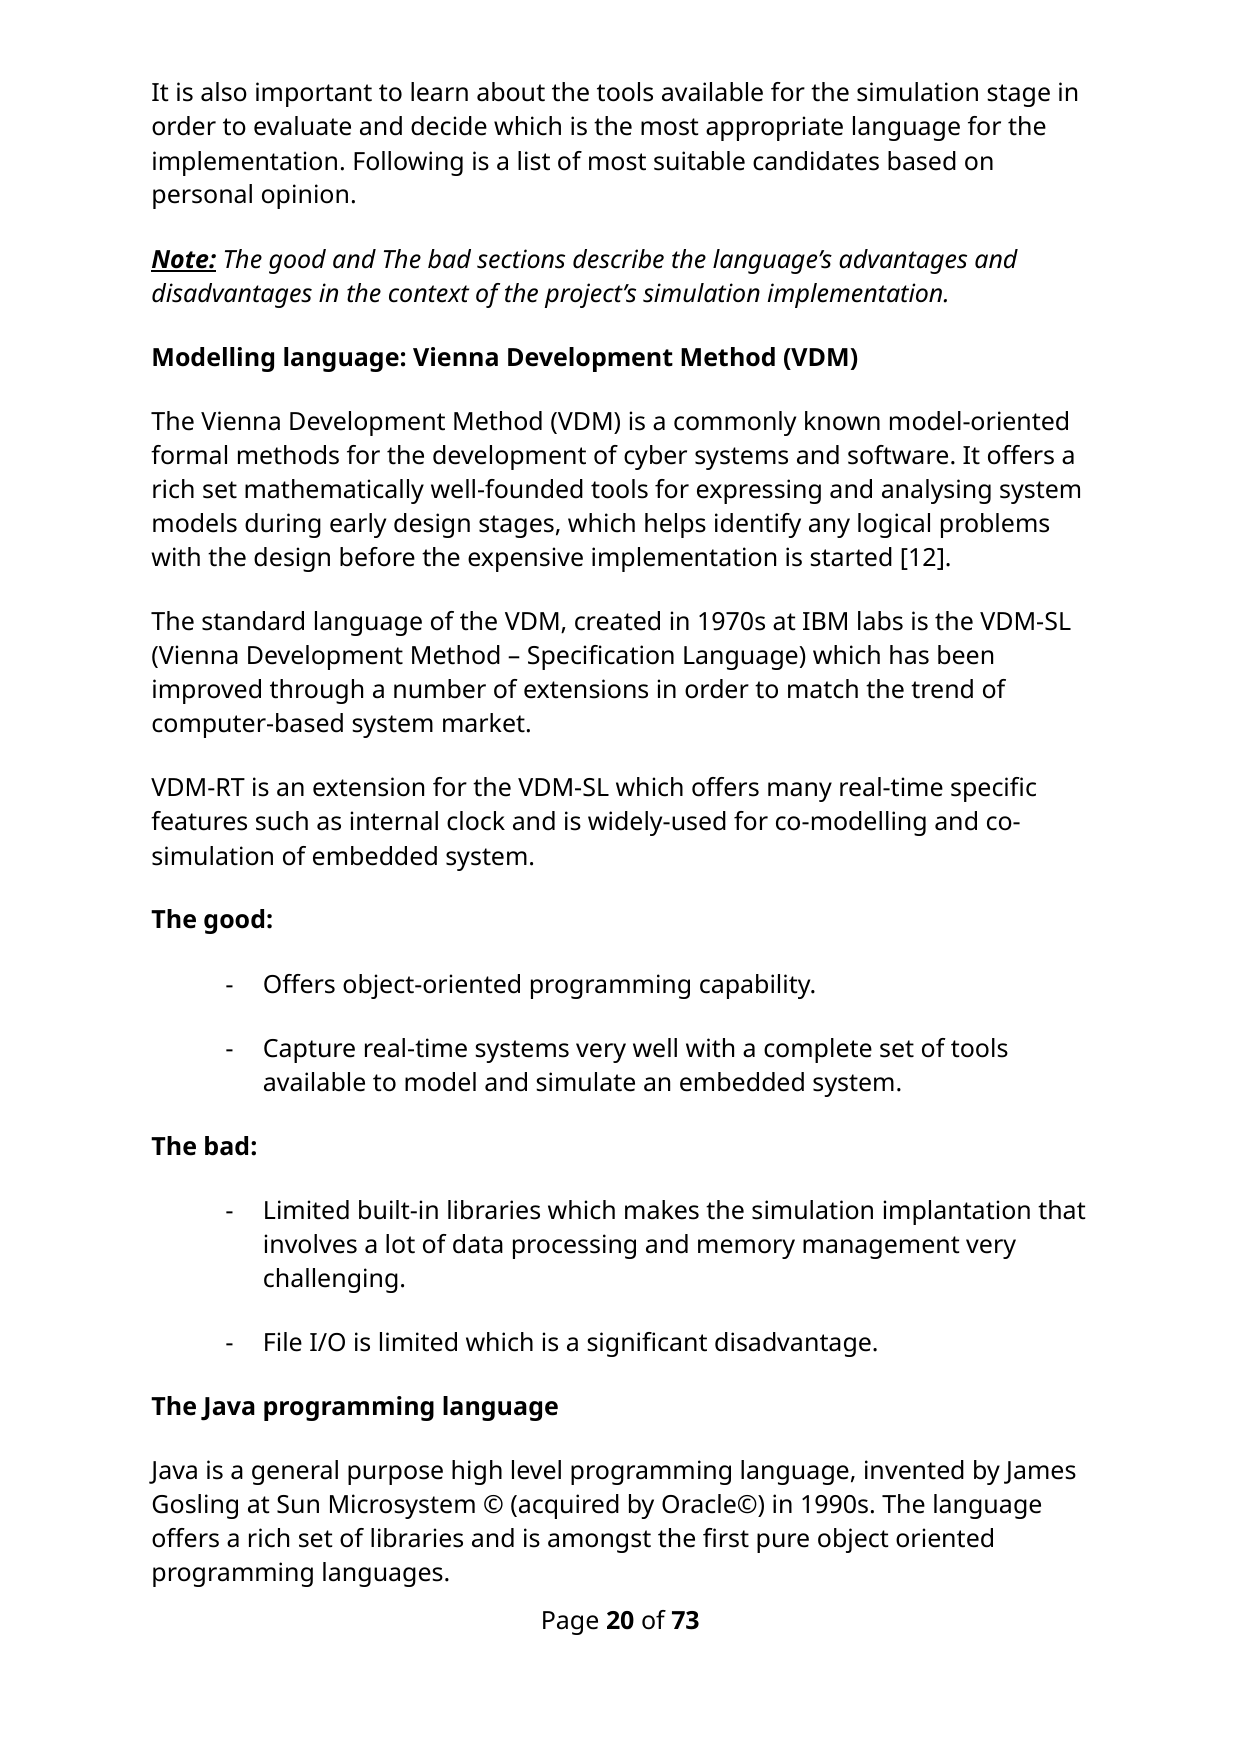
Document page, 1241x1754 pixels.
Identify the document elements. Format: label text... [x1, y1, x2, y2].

text The bad: [151, 1128, 1089, 1162]
text Java is a general purpose high level programming language, invented by James Gosling at Sun Microsystem © (acquired by Oracle©) in 1990s. The language offers a rich set of libraries and is amongst the first pure object oriented programming languages. [151, 1453, 1089, 1589]
text Modelling language: Vienna Development Method (VDM) [151, 339, 1089, 373]
list File I/O is limited which is a significant disadvantage. [225, 1325, 1089, 1359]
list Capture real-time systems very well with a complete set of tools available to model and simulate an embedded system. [225, 1030, 1089, 1098]
text The standard language of the VDM, created in 1970s at IBM labs is the VDM-SL (Vienna Development Method – Specification Language) which has been improved through a number of extensions in order to match the trend of computer-based system market. [151, 604, 1089, 740]
text The Java programming language [151, 1389, 1089, 1423]
text The good: [151, 902, 1089, 936]
text VDM-RT is an extension for the VDM-SL which offers many real-time specific features such as internal clock and is widely-used for co-modelling and co-simulation of embedded system. [151, 770, 1089, 872]
text It is also important to learn about the tools available for the simulation stage in order to evaluate and decide which is the most appropriate language for the implementation. Following is a list of most suitable candidates based on personal opinion. [151, 75, 1089, 211]
text The Vienna Development Method (VDM) is a commonly known model-oriented formal methods for the development of cyber systems and software. It offers a rich set mathematically well-founded tools for expressing and analysing system models during early design stages, which helps identify any logical problems with the design before the expensive implementation is started [12]. [151, 403, 1089, 574]
list Offers object-oriented programming capability. [225, 966, 1089, 1000]
list Limited built-in libraries which makes the simulation implantation that involves a lot of data processing and memory management very challenging. [225, 1192, 1089, 1295]
text Note: The good and The bad sections describe the language’s advantages and disadvantages in the context of the project’s simulation implementation. [151, 241, 1089, 309]
